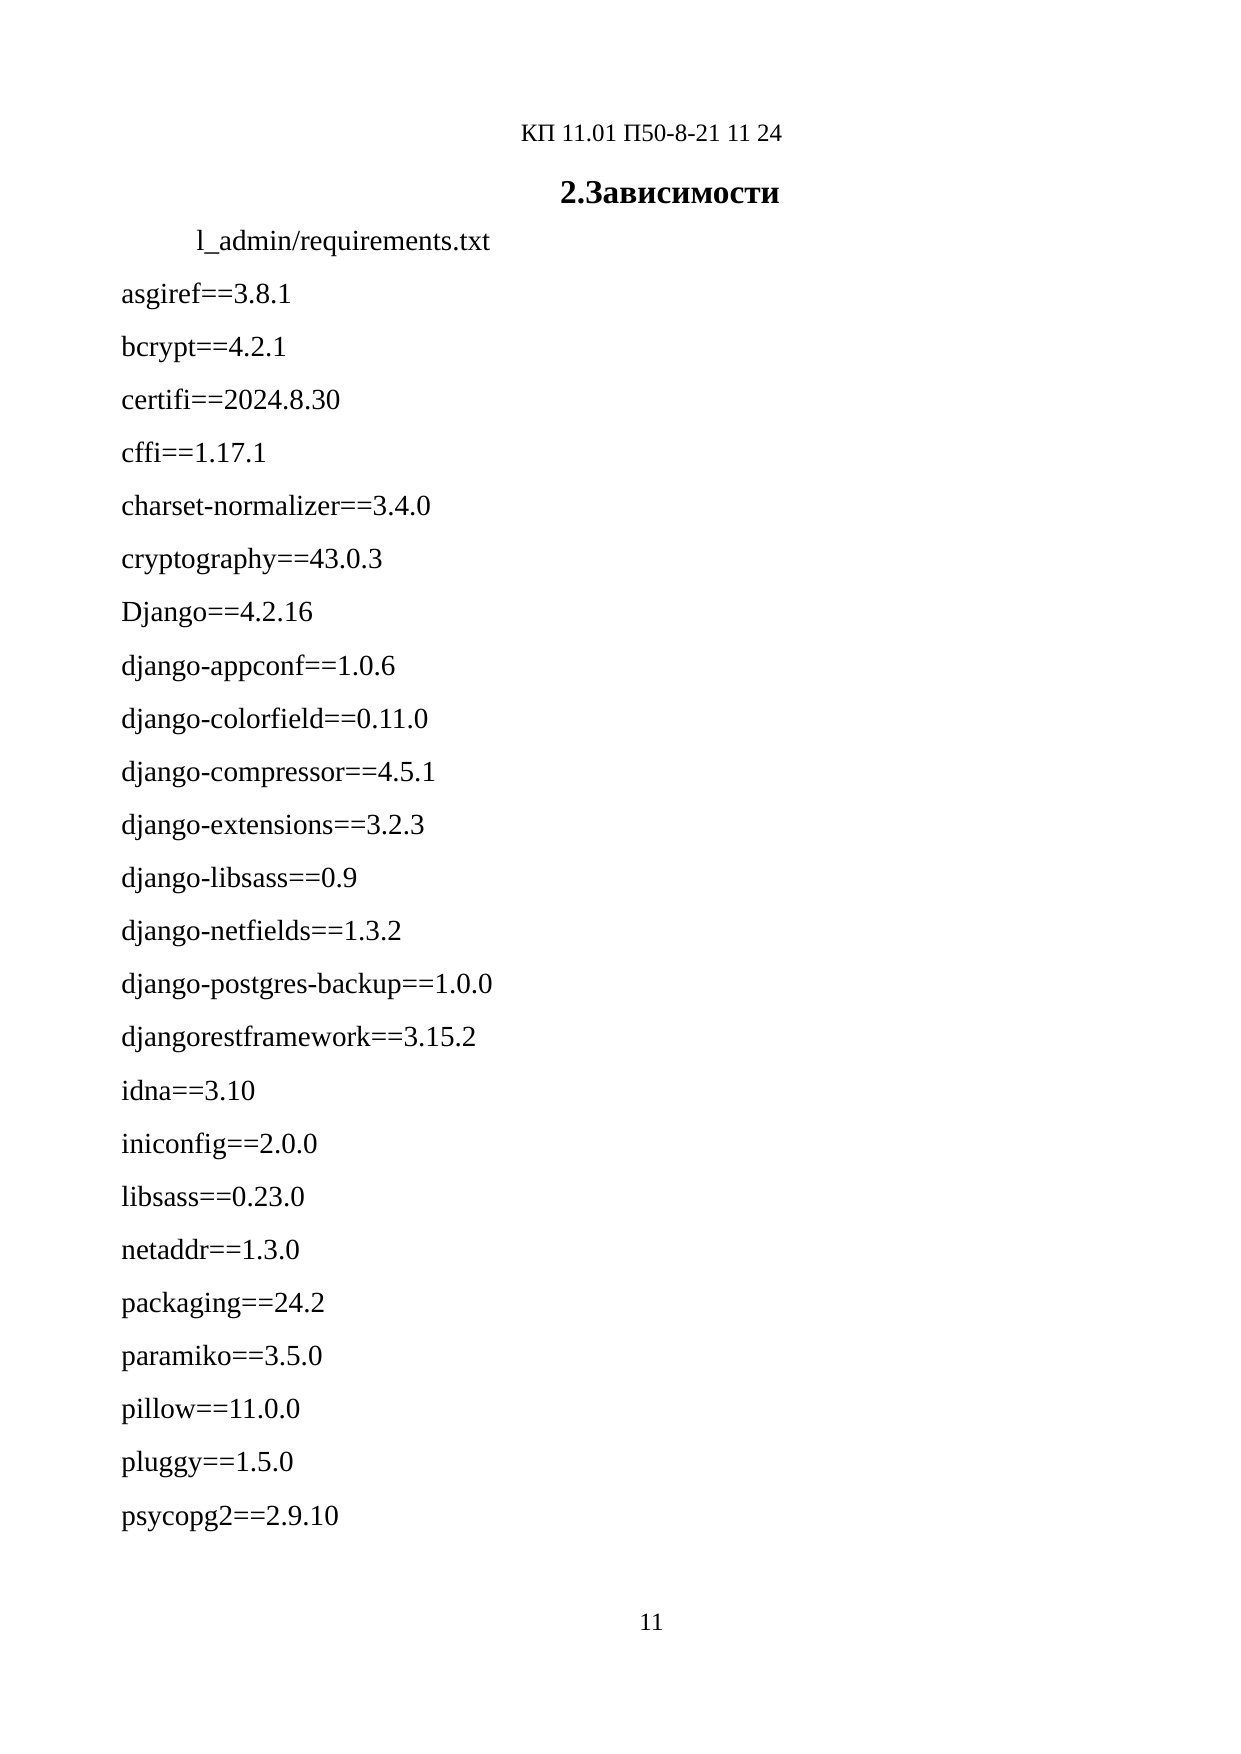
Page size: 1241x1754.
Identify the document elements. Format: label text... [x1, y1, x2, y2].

text Django==4.2.16 [121, 594, 1181, 628]
text idna==3.10 [121, 1073, 1181, 1106]
text django-colorfield==0.11.0 [121, 701, 1181, 734]
text bcrypt==4.2.1 [121, 329, 1181, 362]
text psycopg2==2.9.10 [121, 1498, 1181, 1531]
text djangorestframework==3.15.2 [121, 1019, 1181, 1053]
text packaging==24.2 [121, 1285, 1181, 1319]
text django-netfields==1.3.2 [121, 913, 1181, 947]
text django-appconf==1.0.6 [121, 648, 1181, 681]
text certifi==2024.8.30 [121, 382, 1181, 416]
title Зависимости [159, 172, 1181, 210]
text libsass==0.23.0 [121, 1179, 1181, 1212]
text netaddr==1.3.0 [121, 1232, 1181, 1266]
text django-extensions==3.2.3 [121, 807, 1181, 841]
text django-compressor==4.5.1 [121, 754, 1181, 787]
text pillow==11.0.0 [121, 1391, 1181, 1425]
list l_admin/requirements.txt [159, 223, 1181, 256]
text iniconfig==2.0.0 [121, 1126, 1181, 1159]
text cffi==1.17.1 [121, 435, 1181, 469]
text paramiko==3.5.0 [121, 1338, 1181, 1372]
text pluggy==1.5.0 [121, 1444, 1181, 1478]
text asgiref==3.8.1 [121, 276, 1181, 309]
text django-postgres-backup==1.0.0 [121, 966, 1181, 1000]
text cryptography==43.0.3 [121, 541, 1181, 575]
text django-libsass==0.9 [121, 860, 1181, 894]
text charset-normalizer==3.4.0 [121, 488, 1181, 522]
